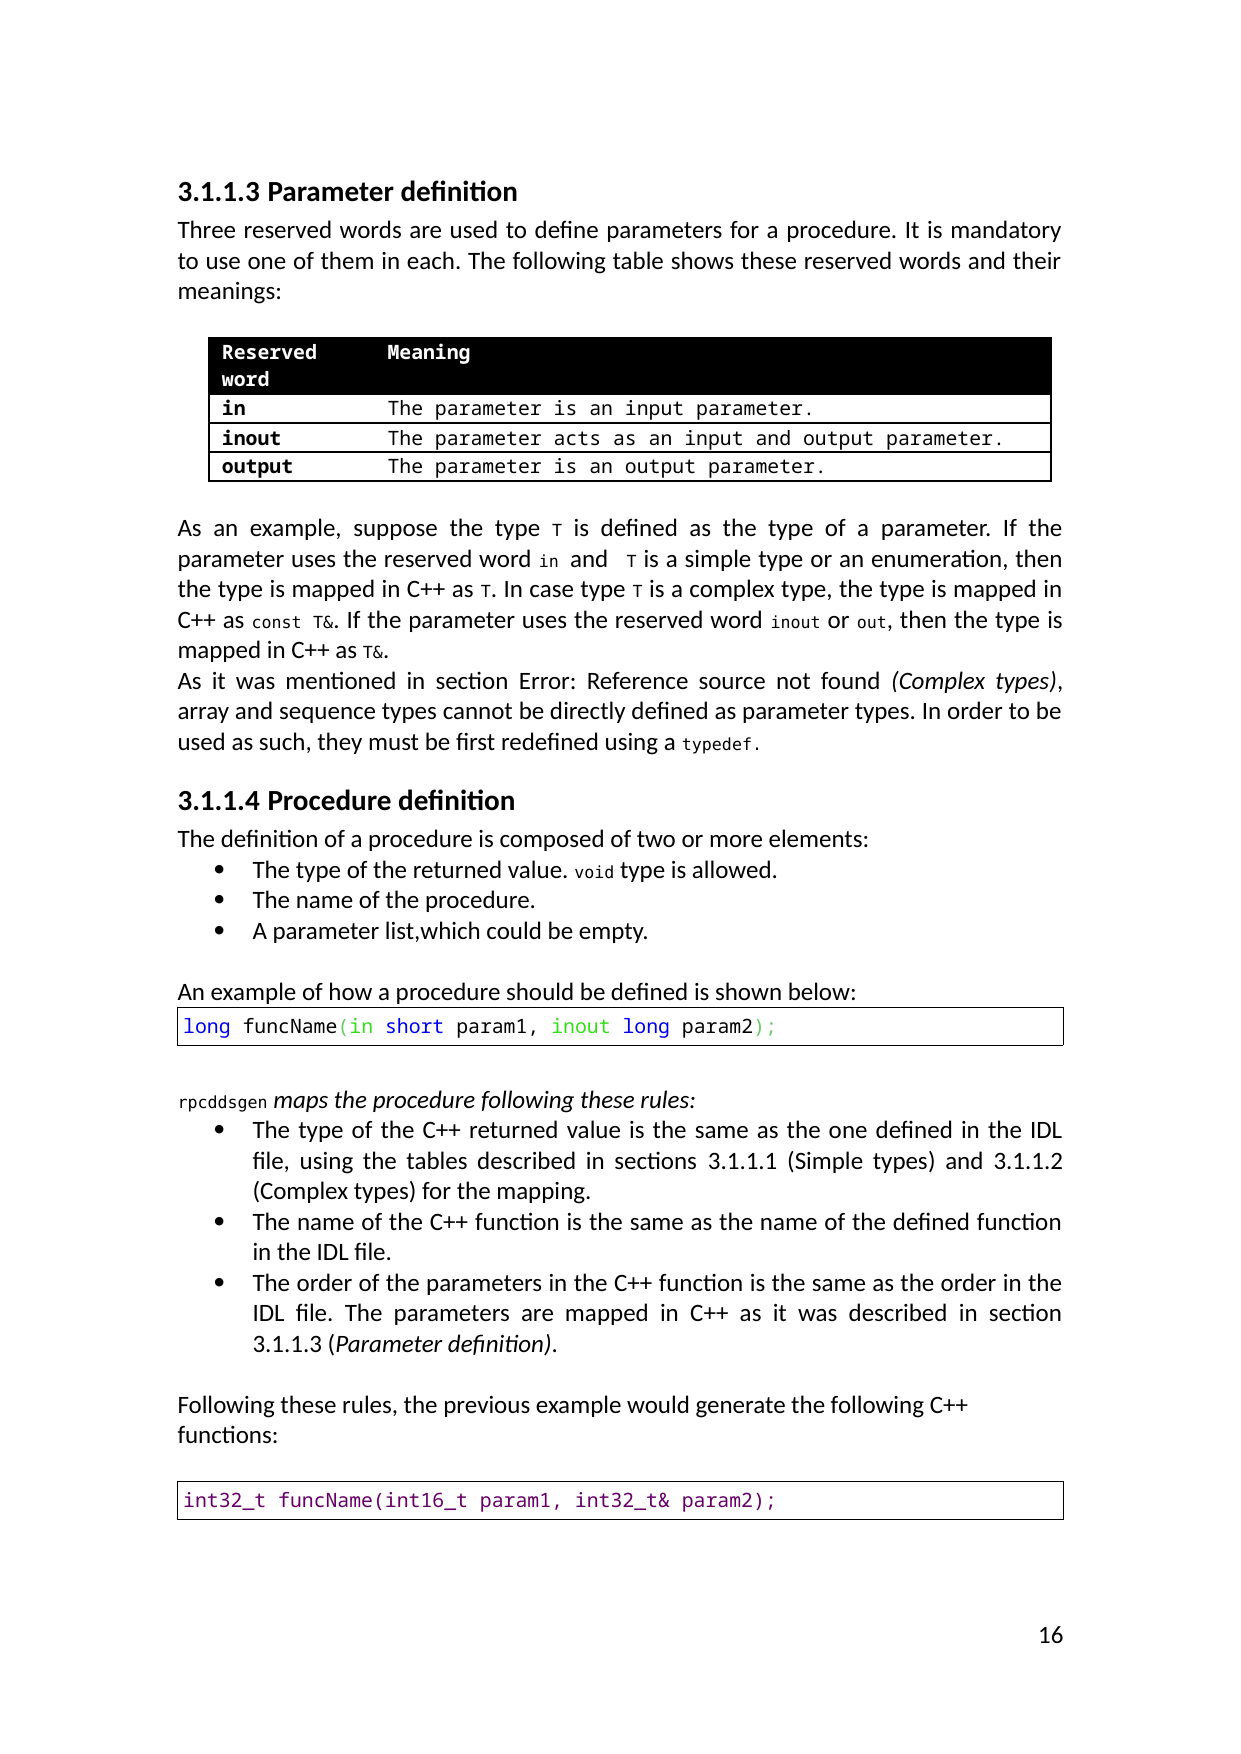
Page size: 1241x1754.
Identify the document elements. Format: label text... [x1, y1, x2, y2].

table_header long funcName(in short param1, inout long param2); [178, 1008, 1063, 1045]
list The type of the C++ returned value is the same as the one defined in the IDL file, using the tables described in sections 3.1.1.1 (Simple types) and 3.1.1.2 (Complex types) for the mapping. [215, 1114, 1063, 1206]
list A parameter list,which could be empty. [215, 915, 1063, 946]
list The order of the parameters in the C++ function is the same as the order in the IDL file. The parameters are mapped in C++ as it was described in section 3.1.1.3 (Parameter definition). [215, 1267, 1063, 1359]
text rpcddsgen maps the procedure following these rules: [177, 1084, 1063, 1114]
table_cell in [210, 395, 375, 422]
text As it was mentioned in section Error: Reference source not found (Complex types), array and sequence types cannot be directly defined as parameter types. In order to be used as such, they must be first redefined using a typedef. [177, 665, 1063, 757]
list The name of the C++ function is the same as the name of the defined function in the IDL file. [215, 1206, 1063, 1267]
table_cell The parameter is an output parameter. [375, 453, 1050, 480]
text The definition of a procedure is composed of two or more elements: [177, 823, 1063, 854]
list The type of the returned value. void type is allowed. [215, 854, 1063, 884]
table_cell The parameter acts as an input and output parameter. [375, 424, 1050, 451]
table_header Reserved word [210, 339, 375, 393]
subtitle Parameter definition [177, 173, 1063, 208]
table_cell output [210, 453, 375, 480]
subtitle Procedure definition [177, 782, 1063, 817]
table_header int32_t funcName(int16_t param1, int32_t& param2); [178, 1482, 1063, 1519]
text An example of how a procedure should be defined is shown below: [177, 976, 1063, 1007]
text Three reserved words are used to define parameters for a procedure. It is mandatory to use one of them in each. The following table shows these reserved words and their meanings: [177, 214, 1063, 306]
table_cell The parameter is an input parameter. [375, 395, 1050, 422]
list The name of the procedure. [215, 884, 1063, 915]
text Following these rules, the previous example would generate the following C++ functions: [177, 1389, 1063, 1450]
text As an example, suppose the type T is defined as the type of a parameter. If the parameter uses the reserved word in and T is a simple type or an enumeration, then the type is mapped in C++ as T. In case type T is a complex type, the type is mapped in C++ as const T&. If the parameter uses the reserved word inout or out, then the type is mapped in C++ as T&. [177, 512, 1063, 665]
table_header Meaning [375, 339, 1050, 393]
table_cell inout [210, 424, 375, 451]
